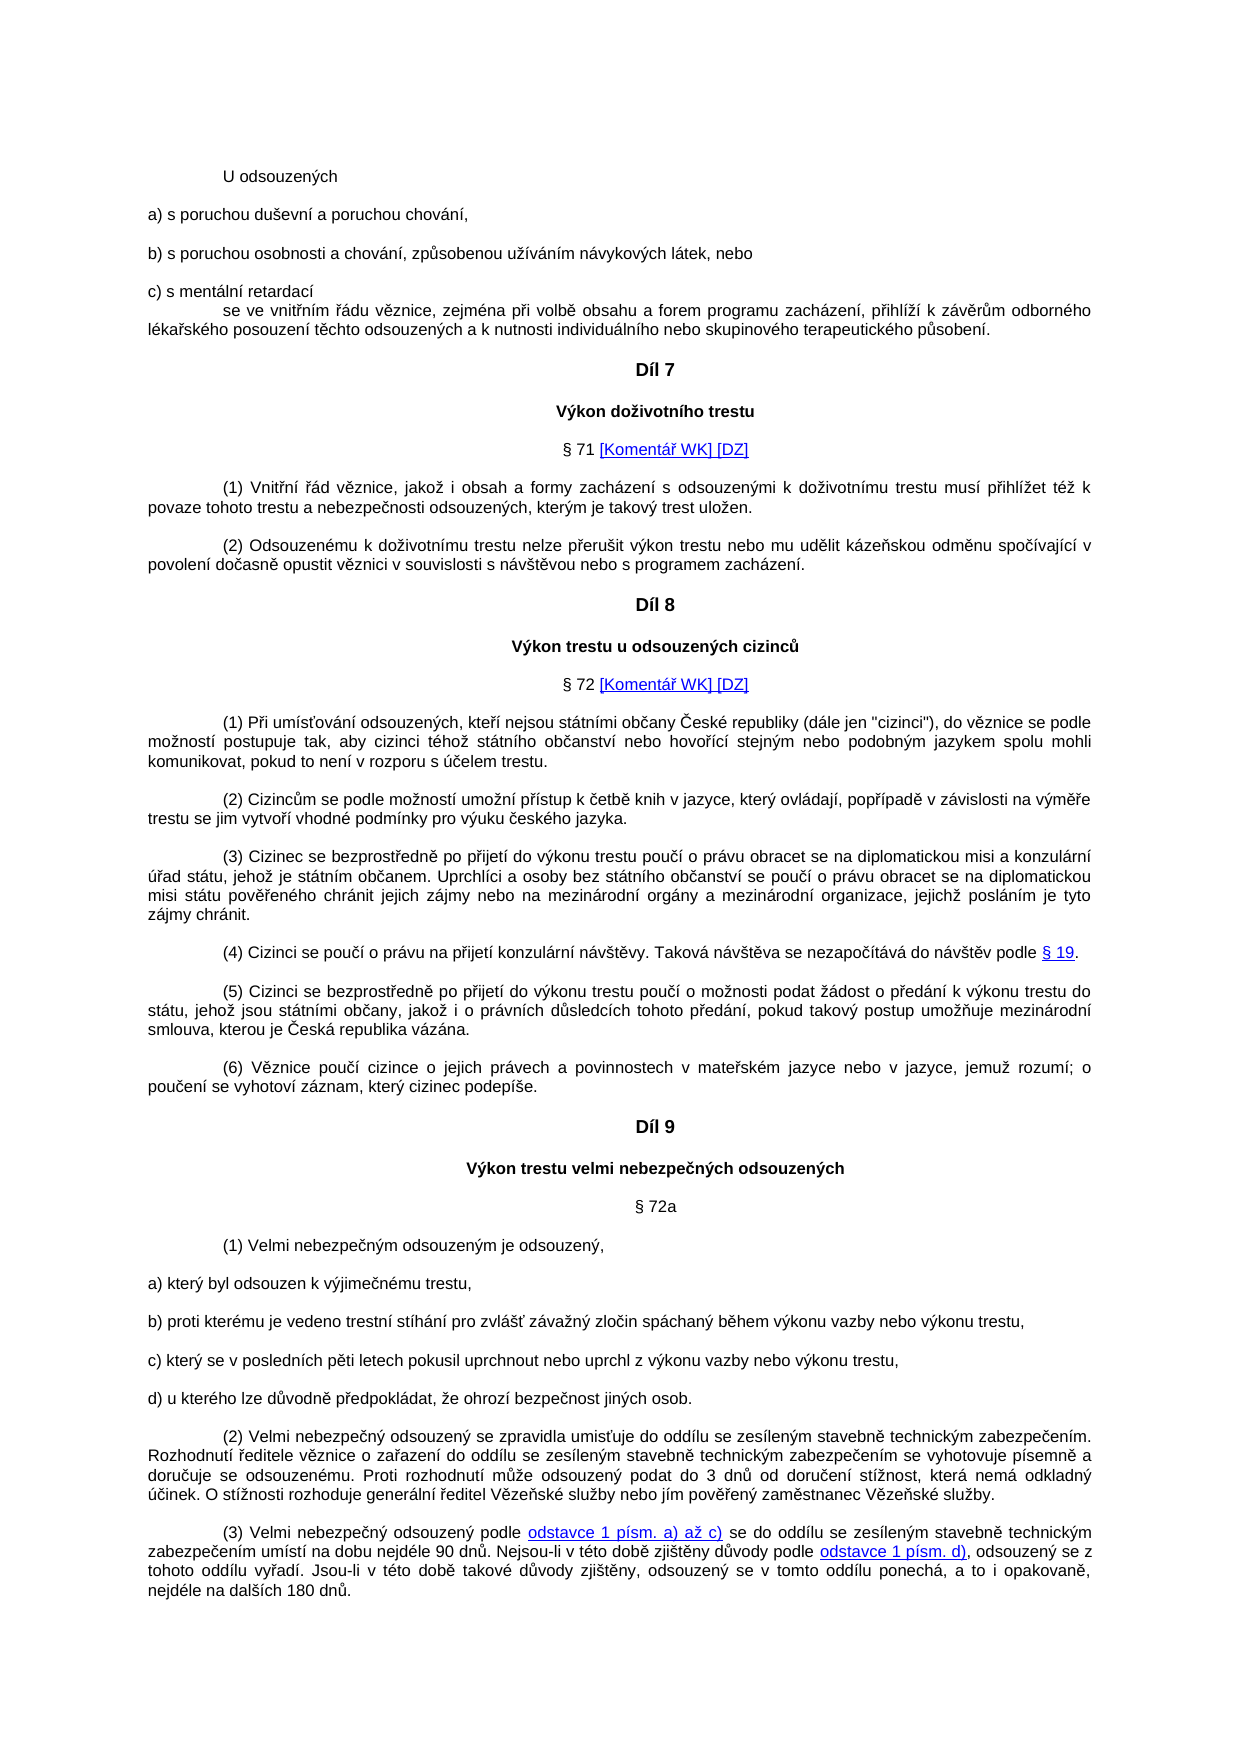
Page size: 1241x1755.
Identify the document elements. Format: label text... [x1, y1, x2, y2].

text Výkon trestu u odsouzených cizinců [148, 636, 1093, 656]
text Díl 8 [148, 593, 1093, 615]
text b) s poruchou osobnosti a chování, způsobenou užíváním návykových látek, nebo [148, 243, 1093, 263]
text § 72a [148, 1197, 1093, 1216]
text U odsouzených [148, 167, 1093, 186]
text (2) Cizincům se podle možností umožní přístup k četbě knih v jazyce, který ovládají, popřípadě v závislosti na výměře trestu se jim vytvoří vhodné podmínky pro výuku českého jazyka. [148, 790, 1093, 828]
text § 71 [Komentář WK] [DZ] [148, 440, 1093, 459]
text (3) Velmi nebezpečný odsouzený podle odstavce 1 písm. a) až c) se do oddílu se zesíleným stavebně technickým zabezpečením umístí na dobu nejdéle 90 dnů. Nejsou-li v této době zjištěny důvody podle odstavce 1 písm. d), odsouzený se z tohoto oddílu vyřadí. Jsou-li v této době takové důvody zjištěny, odsouzený se v tomto oddílu ponechá, a to i opakovaně, nejdéle na dalších 180 dnů. [148, 1523, 1093, 1599]
text (4) Cizinci se poučí o právu na přijetí konzulární návštěvy. Taková návštěva se nezapočítává do návštěv podle § 19. [148, 943, 1093, 962]
text (3) Cizinec se bezprostředně po přijetí do výkonu trestu poučí o právu obracet se na diplomatickou misi a konzulární úřad státu, jehož je státním občanem. Uprchlíci a osoby bez státního občanství se poučí o právu obracet se na diplomatickou misi státu pověřeného chránit jejich zájmy nebo na mezinárodní orgány a mezinárodní organizace, jejichž posláním je tyto zájmy chránit. [148, 847, 1093, 924]
text a) s poruchou duševní a poruchou chování, [148, 205, 1093, 224]
text c) s mentální retardací [148, 282, 1093, 301]
text c) který se v posledních pěti letech pokusil uprchnout nebo uprchl z výkonu vazby nebo výkonu trestu, [148, 1350, 1093, 1369]
text b) proti kterému je vedeno trestní stíhání pro zvlášť závažný zločin spáchaný během výkonu vazby nebo výkonu trestu, [148, 1312, 1093, 1331]
text (1) Velmi nebezpečným odsouzeným je odsouzený, [148, 1235, 1093, 1254]
text (1) Vnitřní řád věznice, jakož i obsah a formy zacházení s odsouzenými k doživotnímu trestu musí přihlížet též k povaze tohoto trestu a nebezpečnosti odsouzených, kterým je takový trest uložen. [148, 478, 1093, 517]
text (1) Při umísťování odsouzených, kteří nejsou státními občany České republiky (dále jen "cizinci"), do věznice se podle možností postupuje tak, aby cizinci téhož státního občanství nebo hovořící stejným nebo podobným jazykem spolu mohli komunikovat, pokud to není v rozporu s účelem trestu. [148, 713, 1093, 771]
text Výkon trestu velmi nebezpečných odsouzených [148, 1159, 1093, 1178]
text d) u kterého lze důvodně předpokládat, že ohrozí bezpečnost jiných osob. [148, 1389, 1093, 1408]
text se ve vnitřním řádu věznice, zejména při volbě obsahu a forem programu zacházení, přihlíží k závěrům odborného lékařského posouzení těchto odsouzených a k nutnosti individuálního nebo skupinového terapeutického působení. [148, 301, 1093, 339]
text (5) Cizinci se bezprostředně po přijetí do výkonu trestu poučí o možnosti podat žádost o předání k výkonu trestu do státu, jehož jsou státními občany, jakož i o právních důsledcích tohoto předání, pokud takový postup umožňuje mezinárodní smlouva, kterou je Česká republika vázána. [148, 981, 1093, 1039]
text Díl 9 [148, 1116, 1093, 1137]
text a) který byl odsouzen k výjimečnému trestu, [148, 1274, 1093, 1293]
text Výkon doživotního trestu [148, 402, 1093, 421]
text Díl 7 [148, 358, 1093, 380]
text § 72 [Komentář WK] [DZ] [148, 675, 1093, 694]
text (2) Velmi nebezpečný odsouzený se zpravidla umisťuje do oddílu se zesíleným stavebně technickým zabezpečením. Rozhodnutí ředitele věznice o zařazení do oddílu se zesíleným stavebně technickým zabezpečením se vyhotovuje písemně a doručuje se odsouzenému. Proti rozhodnutí může odsouzený podat do 3 dnů od doručení stížnost, která nemá odkladný účinek. O stížnosti rozhoduje generální ředitel Vězeňské služby nebo jím pověřený zaměstnanec Vězeňské služby. [148, 1427, 1093, 1504]
text (6) Věznice poučí cizince o jejich právech a povinnostech v mateřském jazyce nebo v jazyce, jemuž rozumí; o poučení se vyhotoví záznam, který cizinec podepíše. [148, 1058, 1093, 1096]
text (2) Odsouzenému k doživotnímu trestu nelze přerušit výkon trestu nebo mu udělit kázeňskou odměnu spočívající v povolení dočasně opustit věznici v souvislosti s návštěvou nebo s programem zacházení. [148, 536, 1093, 574]
